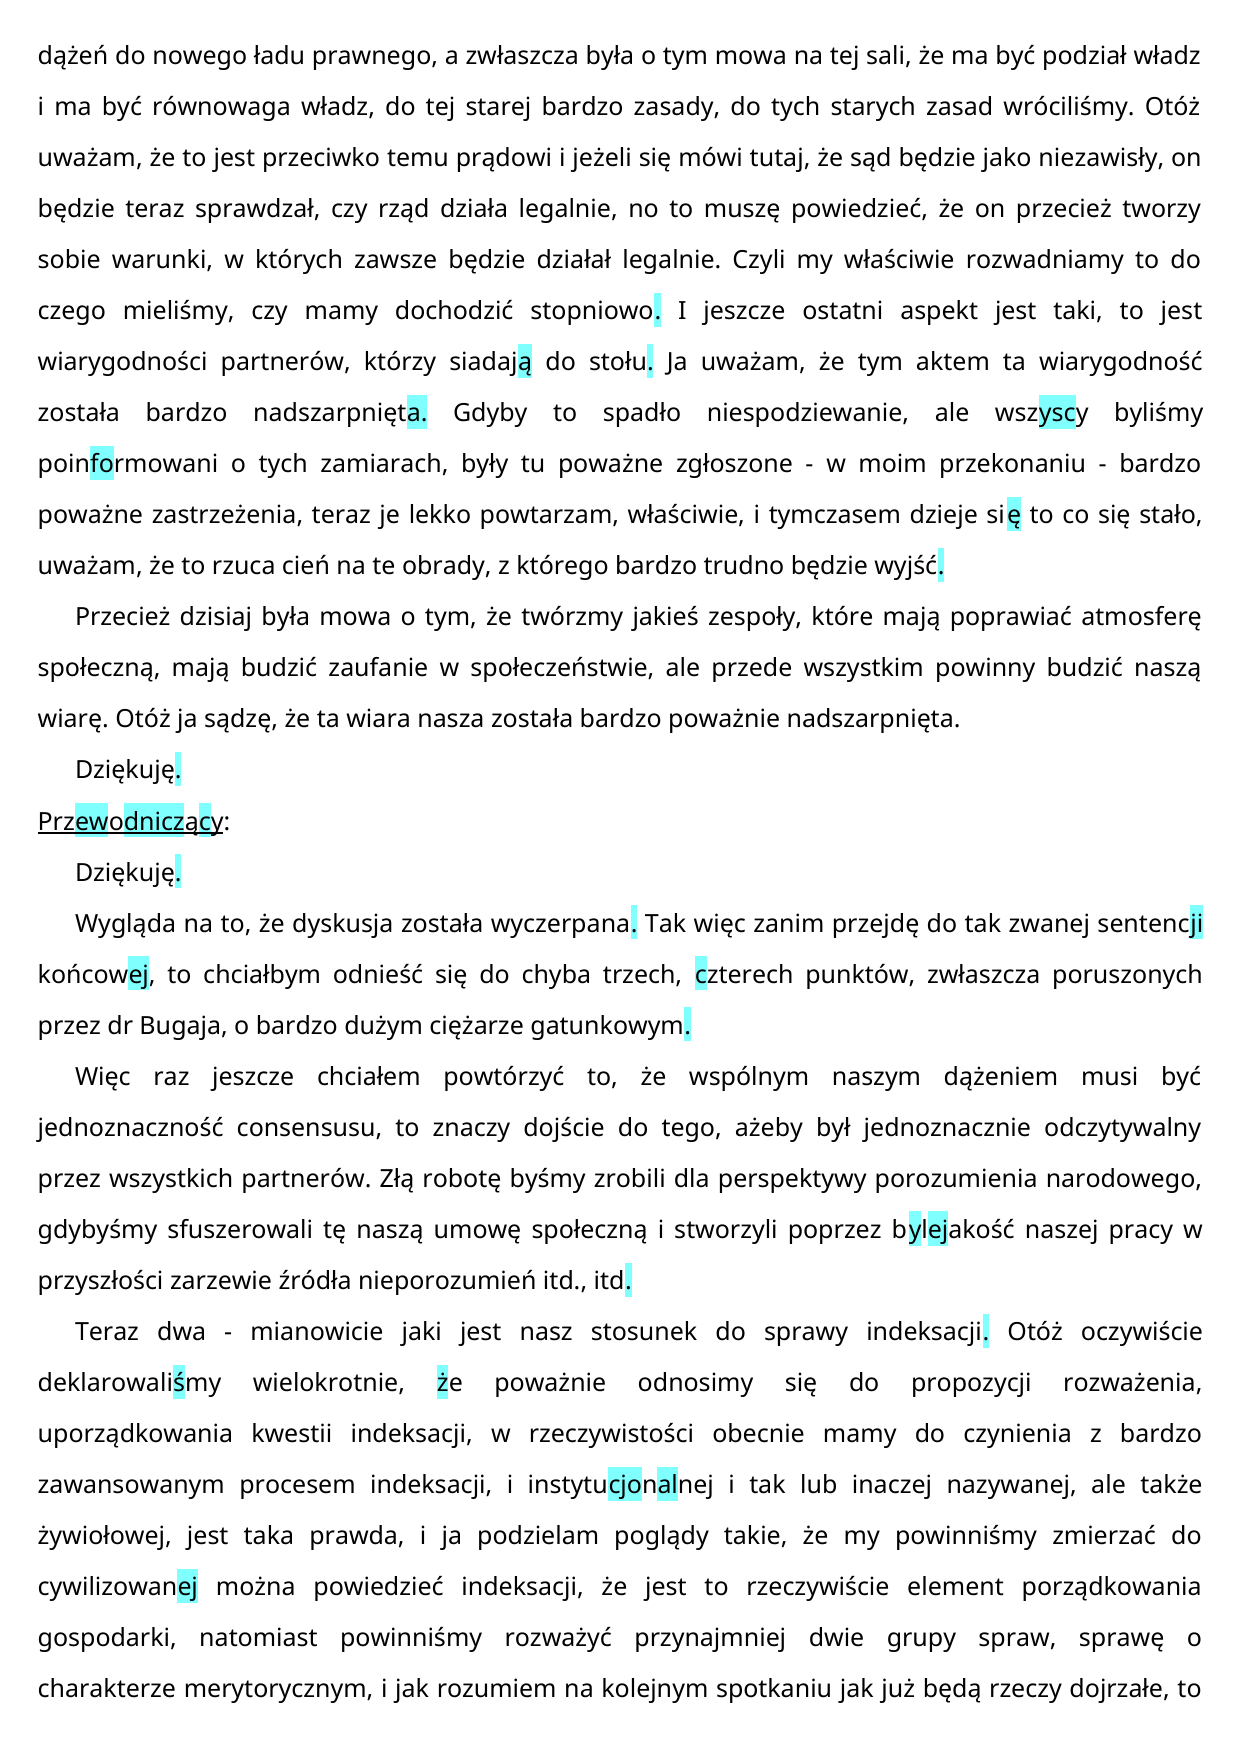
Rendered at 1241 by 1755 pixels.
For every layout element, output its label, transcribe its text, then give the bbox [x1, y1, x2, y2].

text Wygląda na to, że dyskusja została wyczerpana. Tak więc zanim przejdę do tak zwanej sentencji końcowej, to chciałbym odnieść się do chyba trzech, czterech punktów, zwłaszcza poruszonych przez dr Bugaja, o bardzo dużym ciężarze gatunkowym. [37, 905, 1203, 1041]
text Przecież dzisiaj była mowa o tym, że twórzmy jakieś zespoły, które mają poprawiać atmosferę społeczną, mają budzić zaufanie w społeczeństwie, ale przede wszystkim powinny budzić naszą wiarę. Otóż ja sądzę, że ta wiara nasza została bardzo poważnie nadszarpnięta. [37, 599, 1203, 735]
text Przewodniczący: [37, 803, 1203, 837]
text Więc raz jeszcze chciałem powtórzyć to, że wspólnym naszym dążeniem musi być jednoznaczność consensusu, to znaczy dojście do tego, ażeby był jednoznacznie odczytywalny przez wszystkich partnerów. Złą robotę byśmy zrobili dla perspektywy porozumienia narodowego, gdybyśmy sfuszerowali tę naszą umowę społeczną i stworzyli poprzez bylejakość naszej pracy w przyszłości zarzewie źródła nieporozumień itd., itd. [37, 1058, 1203, 1297]
text Dziękuję. [37, 854, 1203, 888]
text Dziękuję. [37, 752, 1203, 786]
text dążeń do nowego ładu prawnego, a zwłaszcza była o tym mowa na tej sali, że ma być podział władz i ma być równowaga władz, do tej starej bardzo zasady, do tych starych zasad wróciliśmy. Otóż uważam, że to jest przeciwko temu prądowi i jeżeli się mówi tutaj, że sąd będzie jako niezawisły, on będzie teraz sprawdzał, czy rząd działa legalnie, no to muszę powiedzieć, że on przecież tworzy sobie warunki, w których zawsze będzie działał legalnie. Czyli my właściwie rozwadniamy to do czego mieliśmy, czy mamy dochodzić stopniowo. I jeszcze ostatni aspekt jest taki, to jest wiarygodności partnerów, którzy siadają do stołu. Ja uważam, że tym aktem ta wiarygodność została bardzo nadszarpnięta. Gdyby to spadło niespodziewanie, ale wszyscy byliśmy poinformowani o tych zamiarach, były tu poważne zgłoszone - w moim przekonaniu - bardzo poważne zastrzeżenia, teraz je lekko powtarzam, właściwie, i tymczasem dzieje się to co się stało, uważam, że to rzuca cień na te obrady, z którego bardzo trudno będzie wyjść. [37, 37, 1203, 582]
text Teraz dwa - mianowicie jaki jest nasz stosunek do sprawy indeksacji. Otóż oczywiście deklarowaliśmy wielokrotnie, że poważnie odnosimy się do propozycji rozważenia, uporządkowania kwestii indeksacji, w rzeczywistości obecnie mamy do czynienia z bardzo zawansowanym procesem indeksacji, i instytucjonalnej i tak lub inaczej nazywanej, ale także żywiołowej, jest taka prawda, i ja podzielam poglądy takie, że my powinniśmy zmierzać do cywilizowanej można powiedzieć indeksacji, że jest to rzeczywiście element porządkowania gospodarki, natomiast powinniśmy rozważyć przynajmniej dwie grupy spraw, sprawę o charakterze merytorycznym, i jak rozumiem na kolejnym spotkaniu jak już będą rzeczy dojrzałe, to [37, 1313, 1203, 1705]
